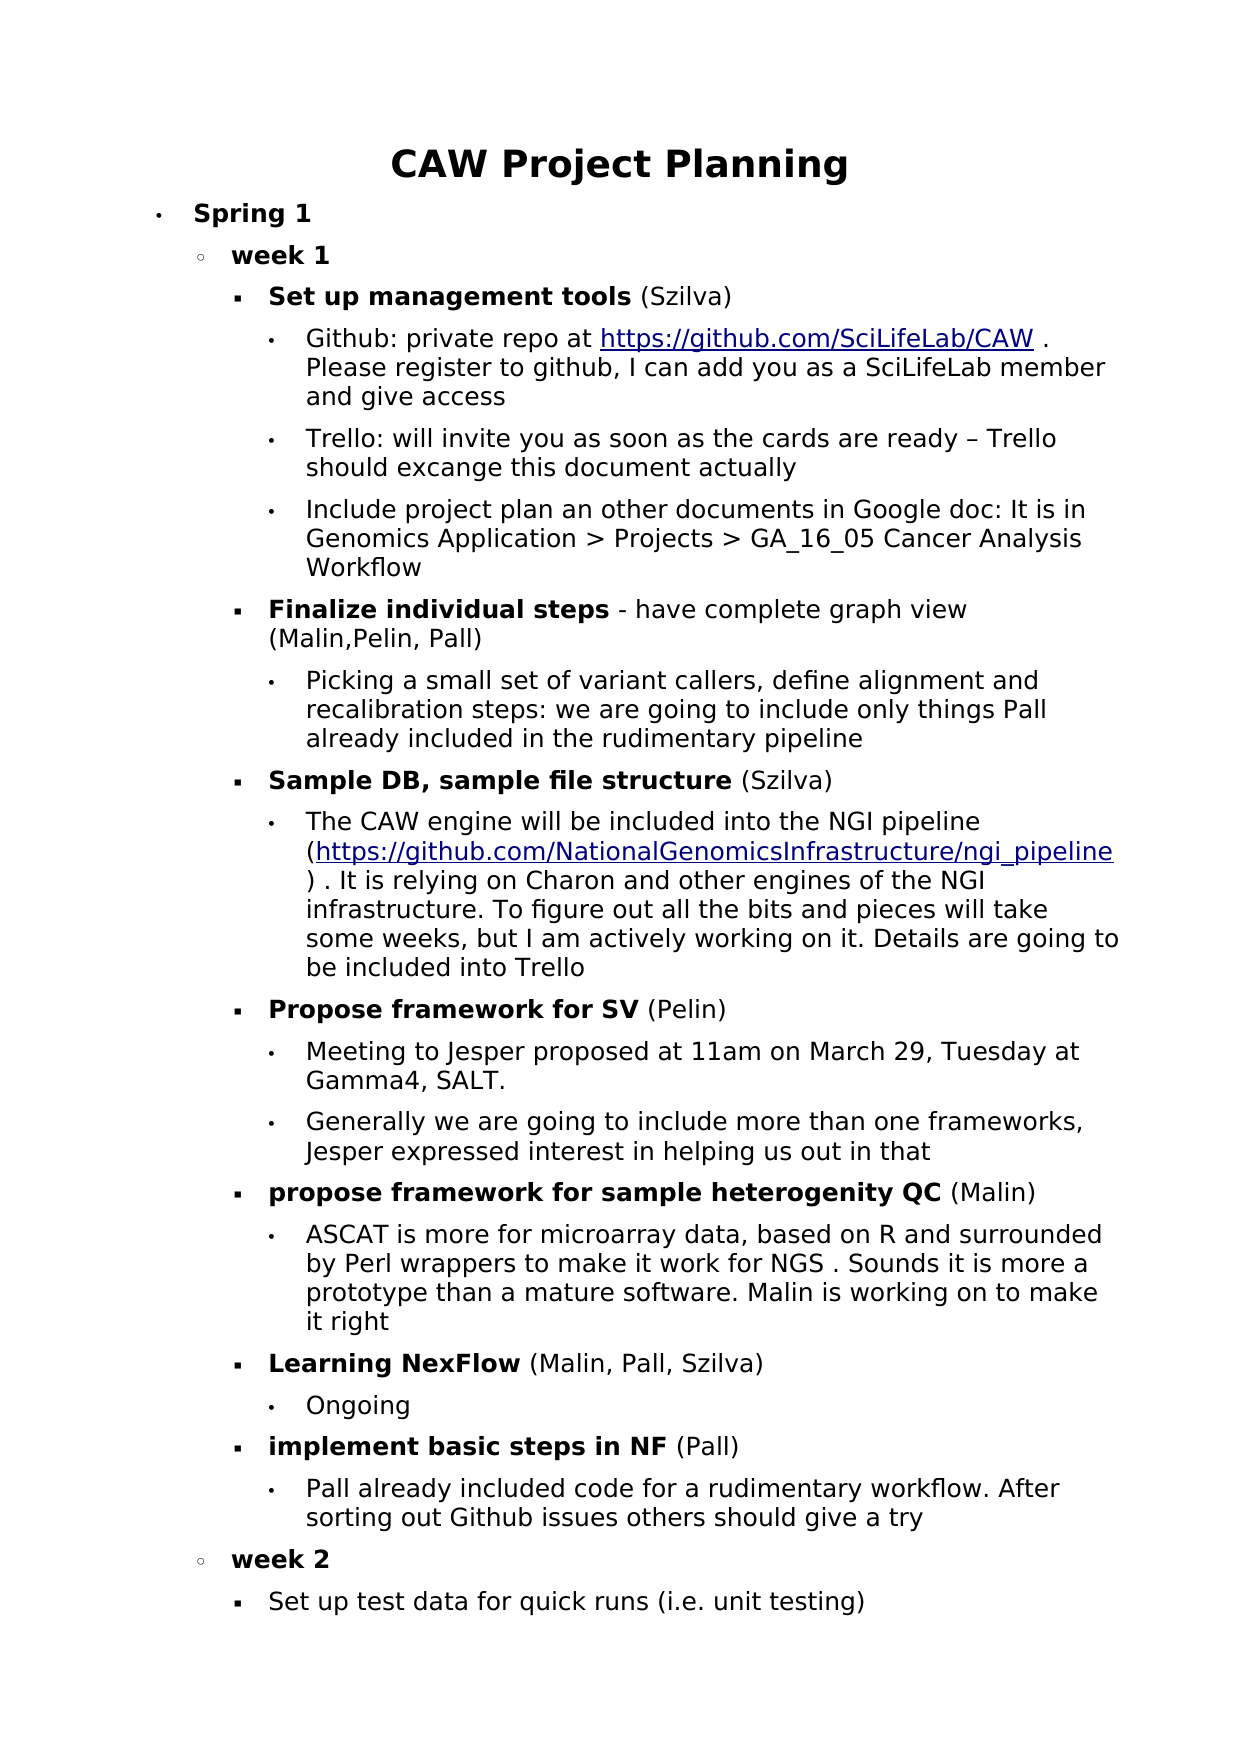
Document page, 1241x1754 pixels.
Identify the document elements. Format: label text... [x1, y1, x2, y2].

list Picking a small set of variant callers, define alignment and recalibration steps: we are going to include only things Pall already included in the rudimentary pipeline [268, 666, 1122, 753]
list Sample DB, sample file structure (Szilva) [231, 766, 1122, 795]
list Generally we are going to include more than one frameworks, Jesper expressed interest in helping us out in that [268, 1108, 1122, 1166]
list Meeting to Jesper proposed at 11am on March 29, Tuesday at Gamma4, SALT. [268, 1037, 1122, 1095]
list The CAW engine will be included into the NGI pipeline (https://github.com/NationalGenomicsInfrastructure/ngi_pipeline) . It is relying on Charon and other engines of the NGI infrastructure. To figure out all the bits and pieces will take some weeks, but I am actively working on it. Details are going to be included into Trello [268, 808, 1122, 983]
list Pall already included code for a rudimentary workflow. After sorting out Github issues others should give a try [268, 1474, 1122, 1533]
list week 1 [193, 241, 1122, 270]
list Spring 1 [156, 199, 1122, 228]
list Learning NexFlow (Malin, Pall, Szilva) [231, 1349, 1122, 1378]
list Finalize individual steps - have complete graph view (Malin,Pelin, Pall) [231, 595, 1122, 653]
title CAW Project Planning [118, 143, 1122, 187]
list ASCAT is more for microarray data, based on R and surrounded by Perl wrappers to make it work for NGS . Sounds it is more a prototype than a mature software. Malin is working on to make it right [268, 1220, 1122, 1337]
list Ongoing [268, 1391, 1122, 1420]
list Propose framework for SV (Pelin) [231, 995, 1122, 1024]
list propose framework for sample heterogenity QC (Malin) [231, 1178, 1122, 1208]
list implement basic steps in NF (Pall) [231, 1433, 1122, 1462]
list week 2 [193, 1545, 1122, 1574]
list Include project plan an other documents in Google doc: It is in Genomics Application > Projects > GA_16_05 Cancer Analysis Workflow [268, 495, 1122, 583]
list Set up management tools (Szilva) [231, 283, 1122, 312]
list Trello: will invite you as soon as the cards are ready – Trello should excange this document actually [268, 424, 1122, 483]
list Github: private repo at https://github.com/SciLifeLab/CAW . Please register to github, I can add you as a SciLifeLab member and give access [268, 324, 1122, 412]
list Set up test data for quick runs (i.e. unit testing) [231, 1587, 1122, 1616]
